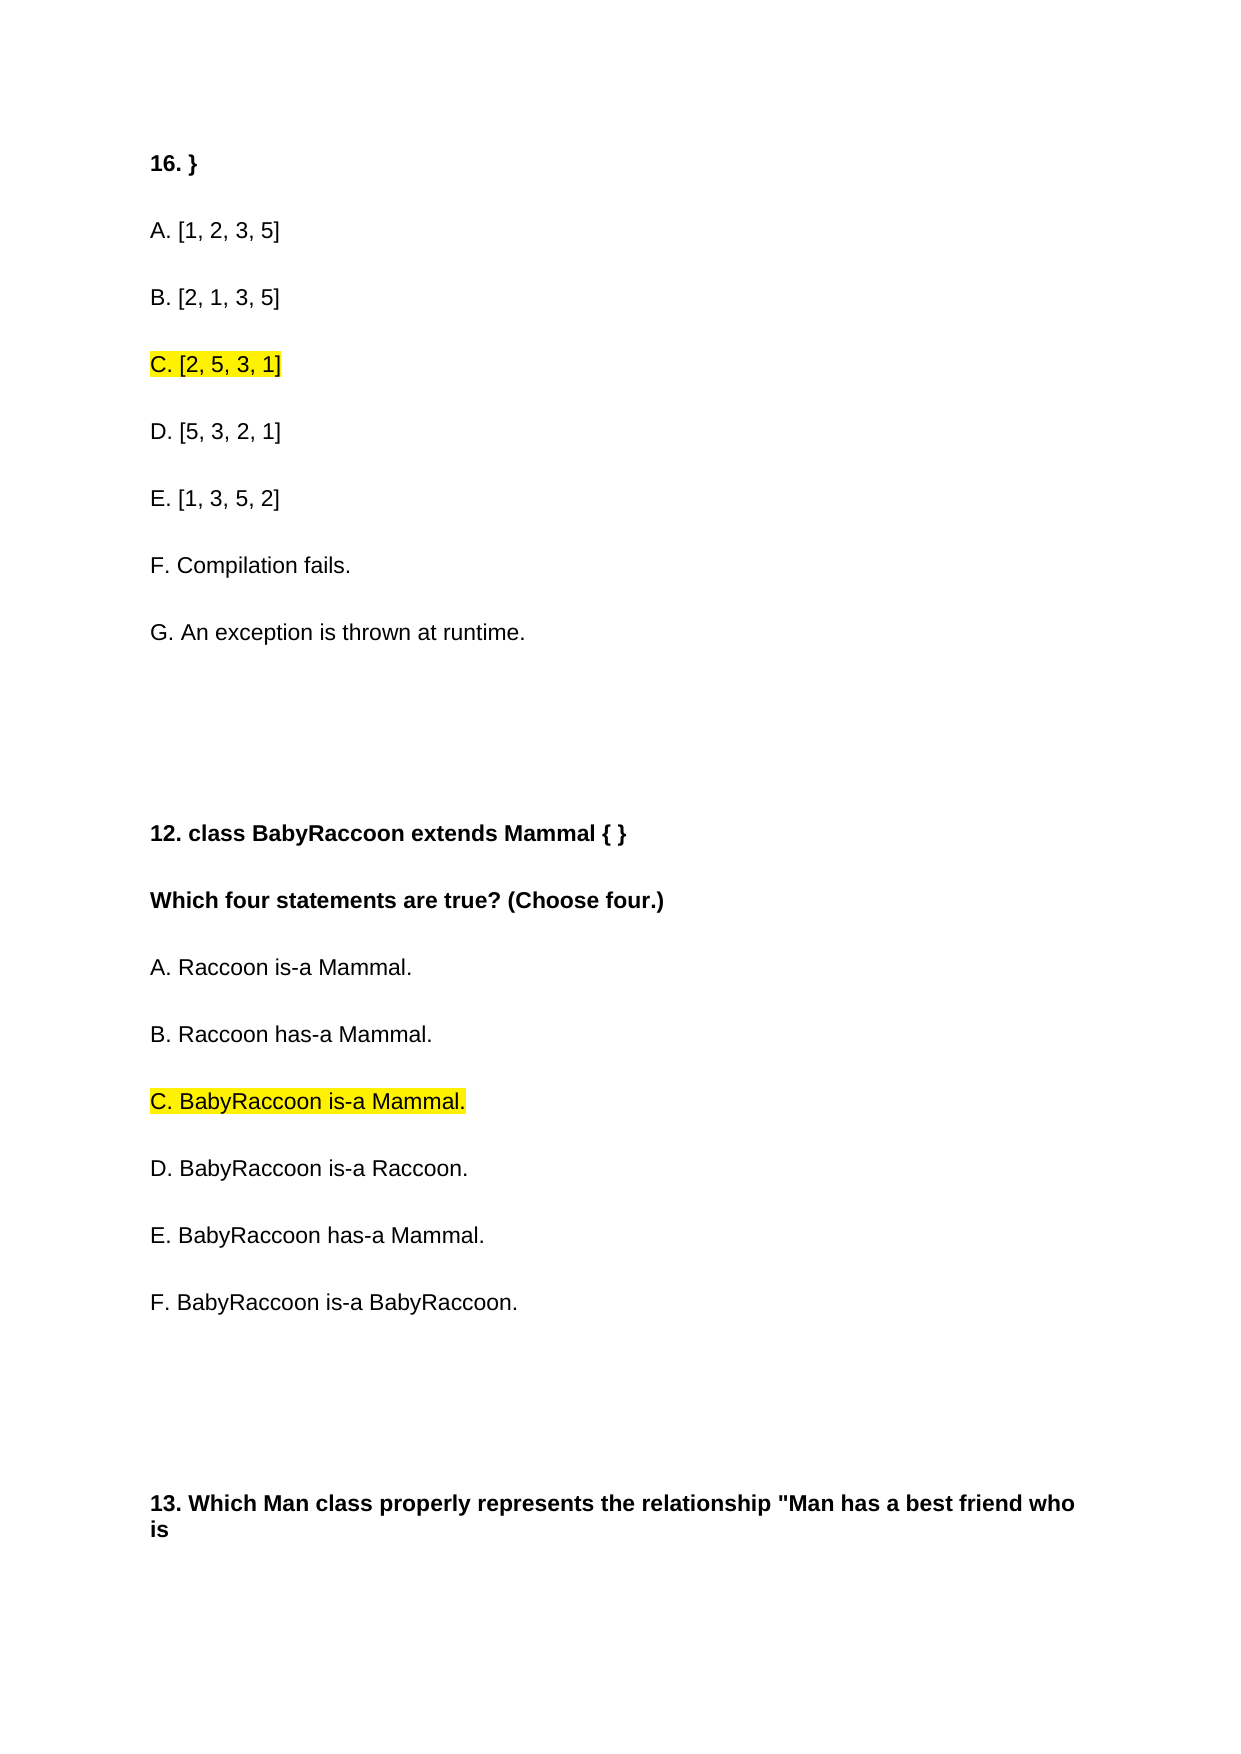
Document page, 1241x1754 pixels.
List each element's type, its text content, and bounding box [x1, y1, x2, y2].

text E. BabyRaccoon has-a Mammal. [150, 1222, 1090, 1248]
text D. [5, 3, 2, 1] [150, 418, 1090, 444]
text F. BabyRaccoon is-a BabyRaccoon. [150, 1289, 1090, 1315]
text 16. } [150, 150, 1090, 176]
text 12. class BabyRaccoon extends Mammal { } [150, 820, 1090, 846]
text G. An exception is thrown at runtime. [150, 619, 1090, 645]
text B. Raccoon has-a Mammal. [150, 1021, 1090, 1047]
text E. [1, 3, 5, 2] [150, 485, 1090, 511]
text F. Compilation fails. [150, 552, 1090, 578]
text B. [2, 1, 3, 5] [150, 284, 1090, 310]
text Which four statements are true? (Choose four.) [150, 887, 1090, 913]
text A. Raccoon is-a Mammal. [150, 954, 1090, 980]
text C. [2, 5, 3, 1] [150, 351, 1090, 377]
text C. BabyRaccoon is-a Mammal. [150, 1088, 1090, 1114]
text D. BabyRaccoon is-a Raccoon. [150, 1155, 1090, 1181]
text 13. Which Man class properly represents the relationship "Man has a best friend who is [150, 1489, 1090, 1542]
text A. [1, 2, 3, 5] [150, 217, 1090, 243]
